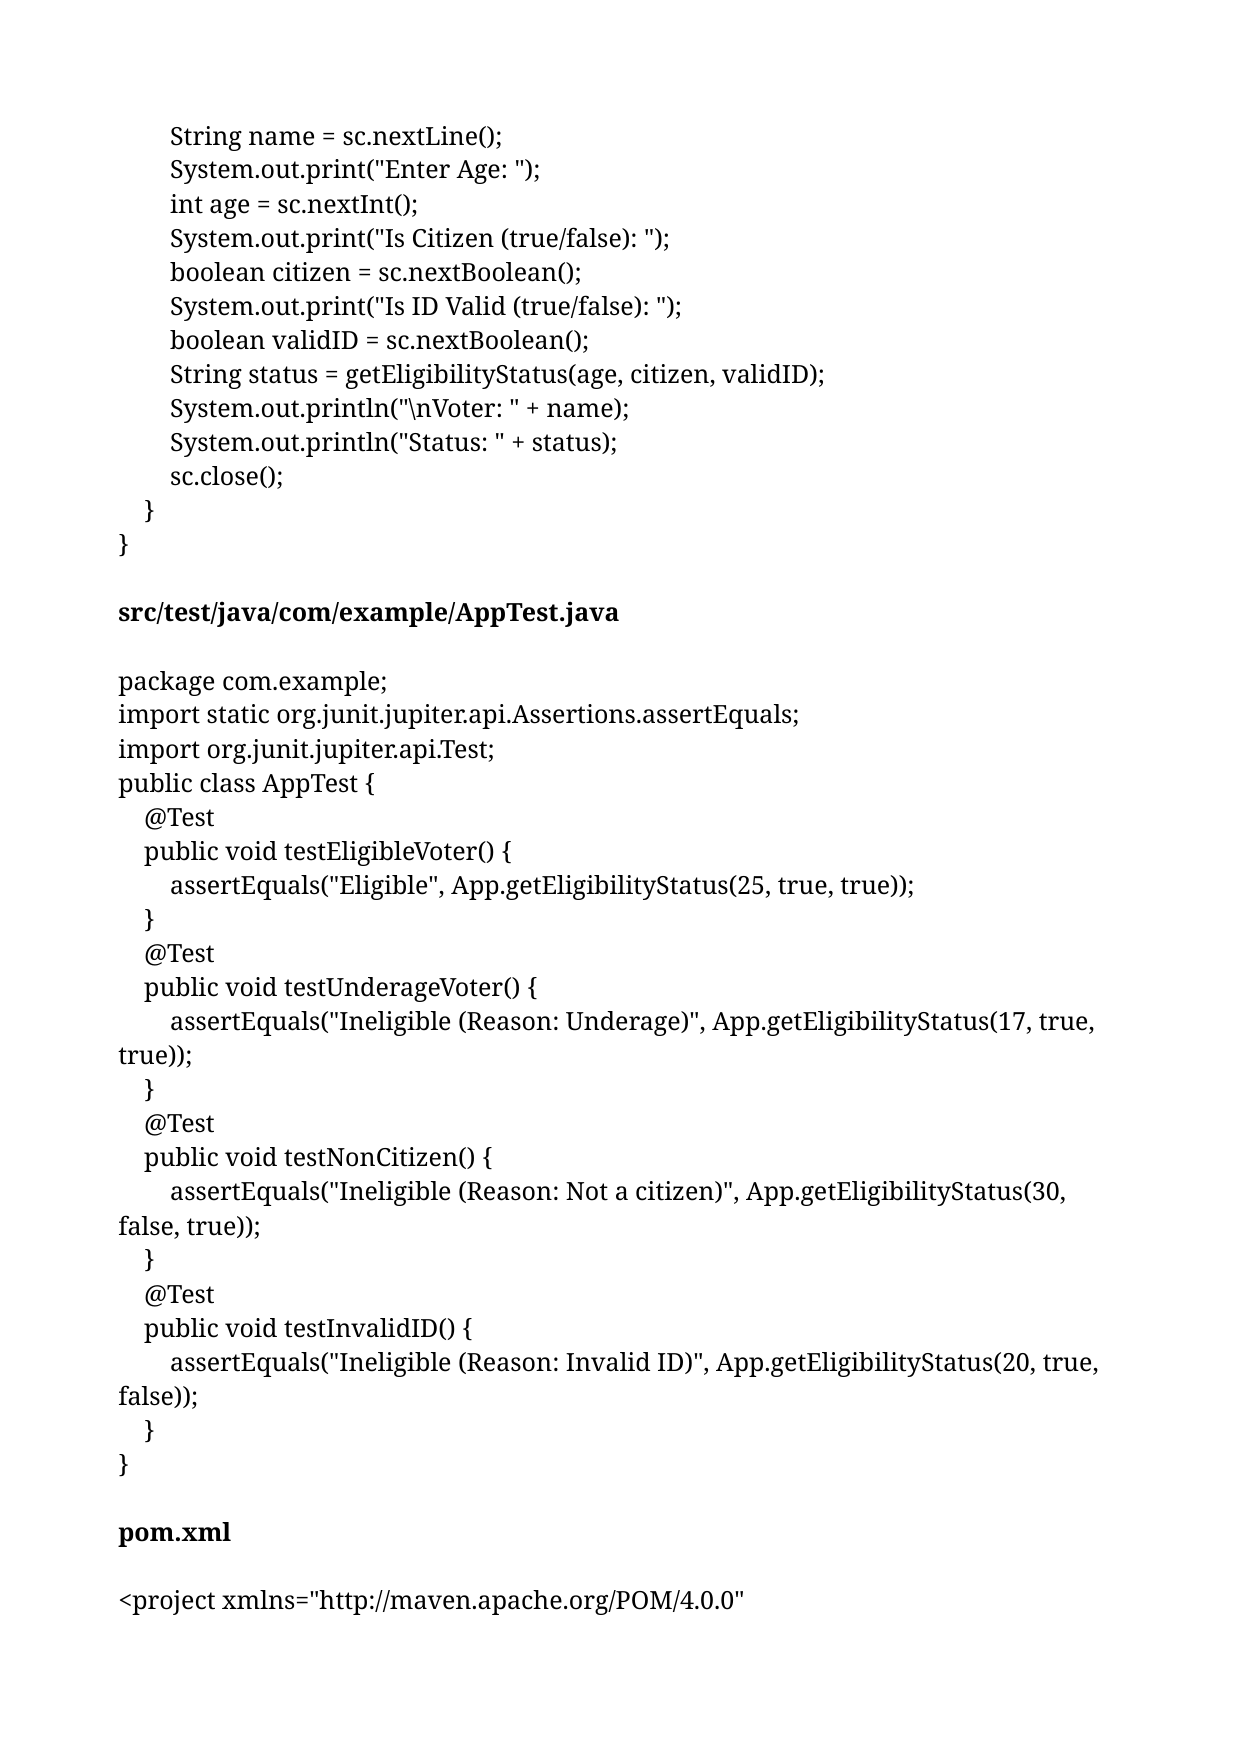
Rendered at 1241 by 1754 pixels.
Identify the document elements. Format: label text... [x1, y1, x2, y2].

text package com.example; [118, 663, 1122, 697]
text assertEquals("Ineligible (Reason: Not a citizen)", App.getEligibilityStatus(30, false, true)); [118, 1174, 1122, 1242]
text @Test [118, 936, 1122, 970]
text int age = sc.nextInt(); [118, 186, 1122, 220]
text } [118, 902, 1122, 936]
text sc.close(); [118, 459, 1122, 493]
text } [118, 1412, 1122, 1447]
text public void testNonCitizen() { [118, 1140, 1122, 1174]
text } [118, 1447, 1122, 1481]
text } [118, 527, 1122, 561]
text public void testUnderageVoter() { [118, 970, 1122, 1004]
text import static org.junit.jupiter.api.Assertions.assertEquals; [118, 697, 1122, 731]
text assertEquals("Eligible", App.getEligibilityStatus(25, true, true)); [118, 867, 1122, 902]
text @Test [118, 1106, 1122, 1140]
text <project xmlns="http://maven.apache.org/POM/4.0.0" [118, 1583, 1122, 1617]
text public class AppTest { [118, 765, 1122, 799]
text System.out.print("Is ID Valid (true/false): "); [118, 288, 1122, 322]
text System.out.print("Enter Age: "); [118, 152, 1122, 186]
text public void testInvalidID() { [118, 1310, 1122, 1344]
text String name = sc.nextLine(); [118, 118, 1122, 152]
text assertEquals("Ineligible (Reason: Invalid ID)", App.getEligibilityStatus(20, true, false)); [118, 1344, 1122, 1412]
text assertEquals("Ineligible (Reason: Underage)", App.getEligibilityStatus(17, true, true)); [118, 1004, 1122, 1072]
text src/test/java/com/example/AppTest.java [118, 595, 1122, 629]
text System.out.println("\nVoter: " + name); [118, 391, 1122, 425]
text @Test [118, 799, 1122, 833]
text import org.junit.jupiter.api.Test; [118, 731, 1122, 765]
text boolean validID = sc.nextBoolean(); [118, 322, 1122, 357]
text } [118, 1072, 1122, 1106]
text } [118, 1242, 1122, 1276]
text boolean citizen = sc.nextBoolean(); [118, 254, 1122, 288]
text String status = getEligibilityStatus(age, citizen, validID); [118, 357, 1122, 391]
text pom.xml [118, 1515, 1122, 1549]
text public void testEligibleVoter() { [118, 833, 1122, 867]
text @Test [118, 1276, 1122, 1310]
text System.out.println("Status: " + status); [118, 425, 1122, 459]
text System.out.print("Is Citizen (true/false): "); [118, 220, 1122, 254]
text } [118, 493, 1122, 527]
